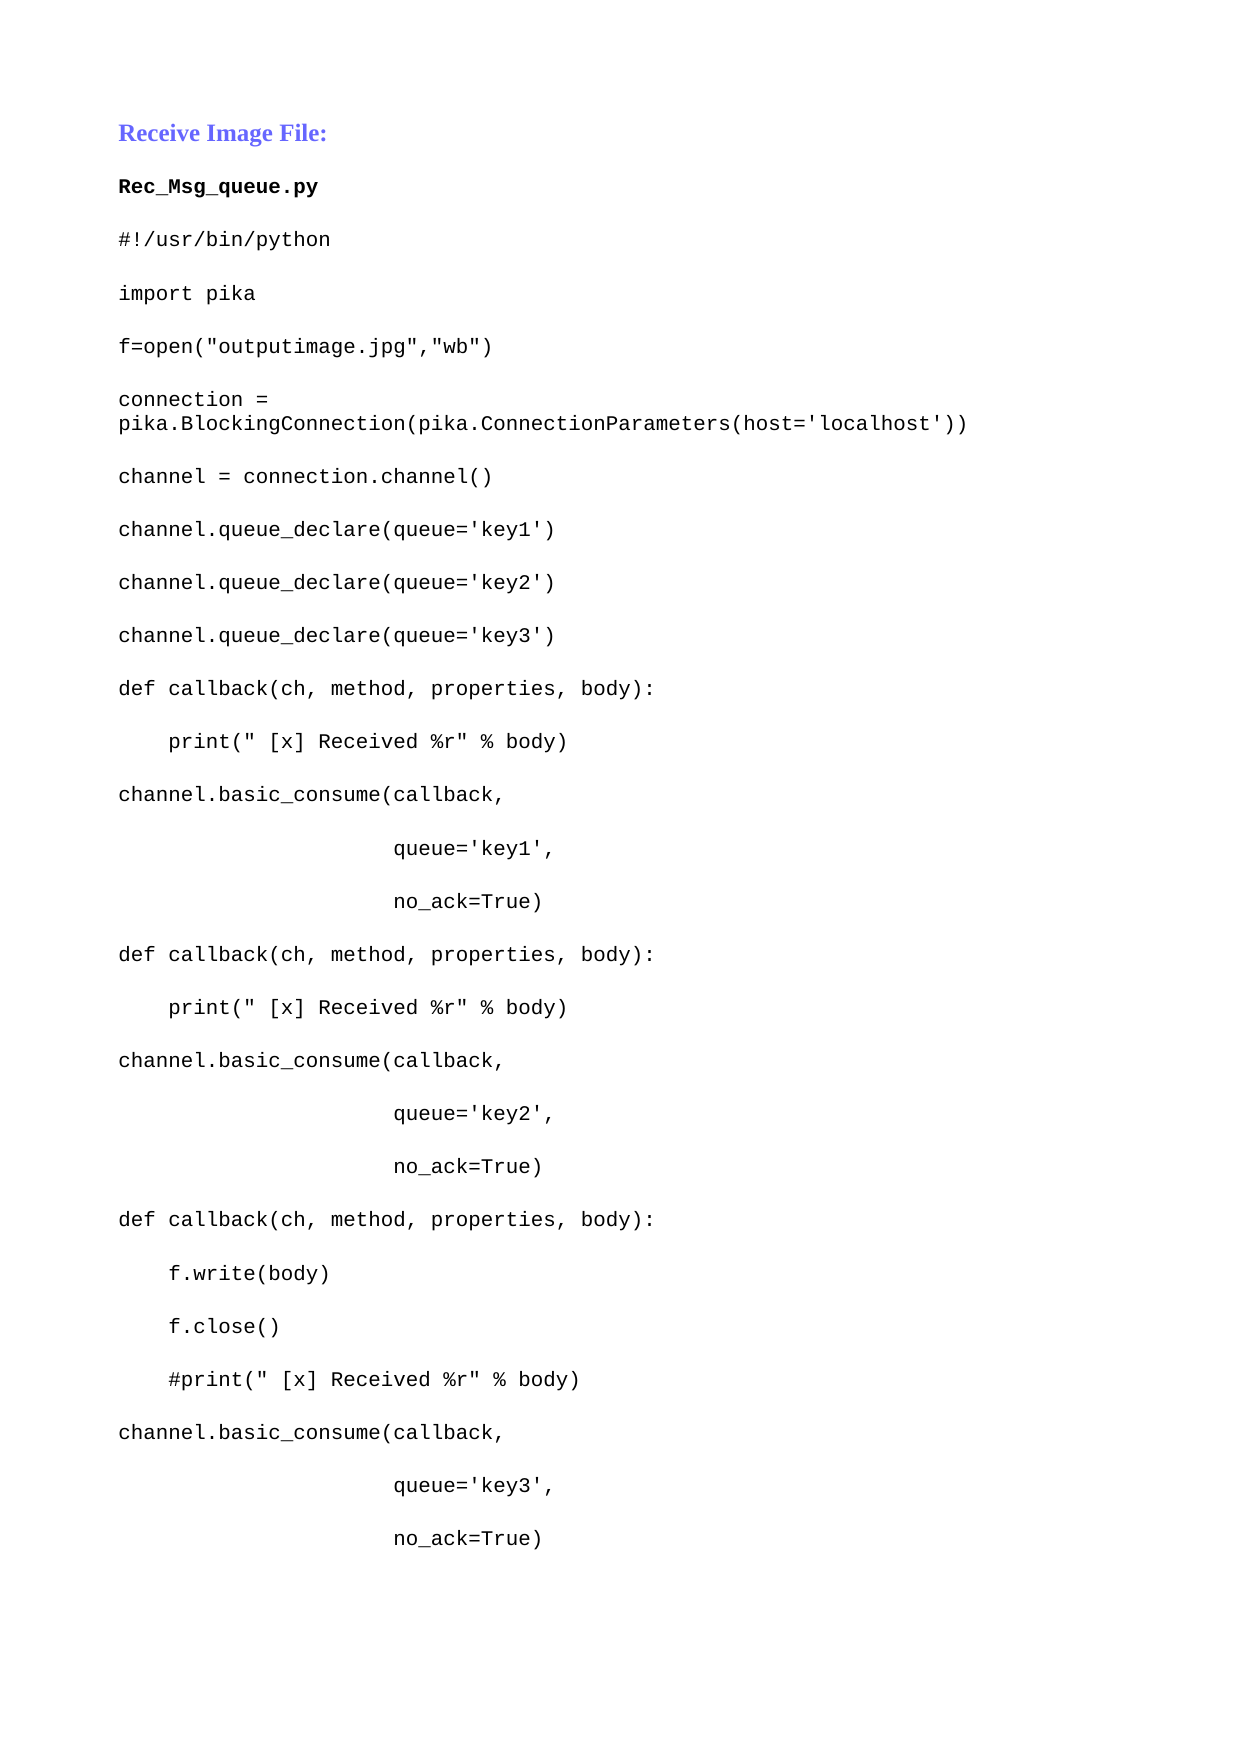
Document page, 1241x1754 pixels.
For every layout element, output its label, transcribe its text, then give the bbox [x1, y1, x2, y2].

text print(" [x] Received %r" % body) [118, 731, 1122, 755]
text #print(" [x] Received %r" % body) [118, 1369, 1122, 1392]
text f.close() [118, 1316, 1122, 1339]
text Rec_Msg_queue.py [118, 176, 1122, 200]
text def callback(ch, method, properties, body): [118, 678, 1122, 702]
text channel.queue_declare(queue='key1') [118, 519, 1122, 542]
text def callback(ch, method, properties, body): [118, 944, 1122, 967]
text f=open("outputimage.jpg","wb") [118, 336, 1122, 359]
text no_ack=True) [118, 1156, 1122, 1180]
text import pika [118, 283, 1122, 306]
text queue='key1', [118, 837, 1122, 861]
text queue='key2', [118, 1103, 1122, 1127]
text connection = pika.BlockingConnection(pika.ConnectionParameters(host='localhost')) [118, 389, 1122, 436]
text def callback(ch, method, properties, body): [118, 1209, 1122, 1233]
text channel.queue_declare(queue='key3') [118, 625, 1122, 649]
text channel.basic_consume(callback, [118, 1050, 1122, 1074]
text print(" [x] Received %r" % body) [118, 997, 1122, 1021]
text channel.queue_declare(queue='key2') [118, 572, 1122, 596]
text channel.basic_consume(callback, [118, 1422, 1122, 1446]
text f.write(body) [118, 1262, 1122, 1286]
text channel.basic_consume(callback, [118, 784, 1122, 808]
text channel = connection.channel() [118, 466, 1122, 489]
text #!/usr/bin/python [118, 229, 1122, 253]
text no_ack=True) [118, 1528, 1122, 1552]
text queue='key3', [118, 1475, 1122, 1499]
text no_ack=True) [118, 891, 1122, 914]
text Receive Image File: [118, 118, 1122, 147]
